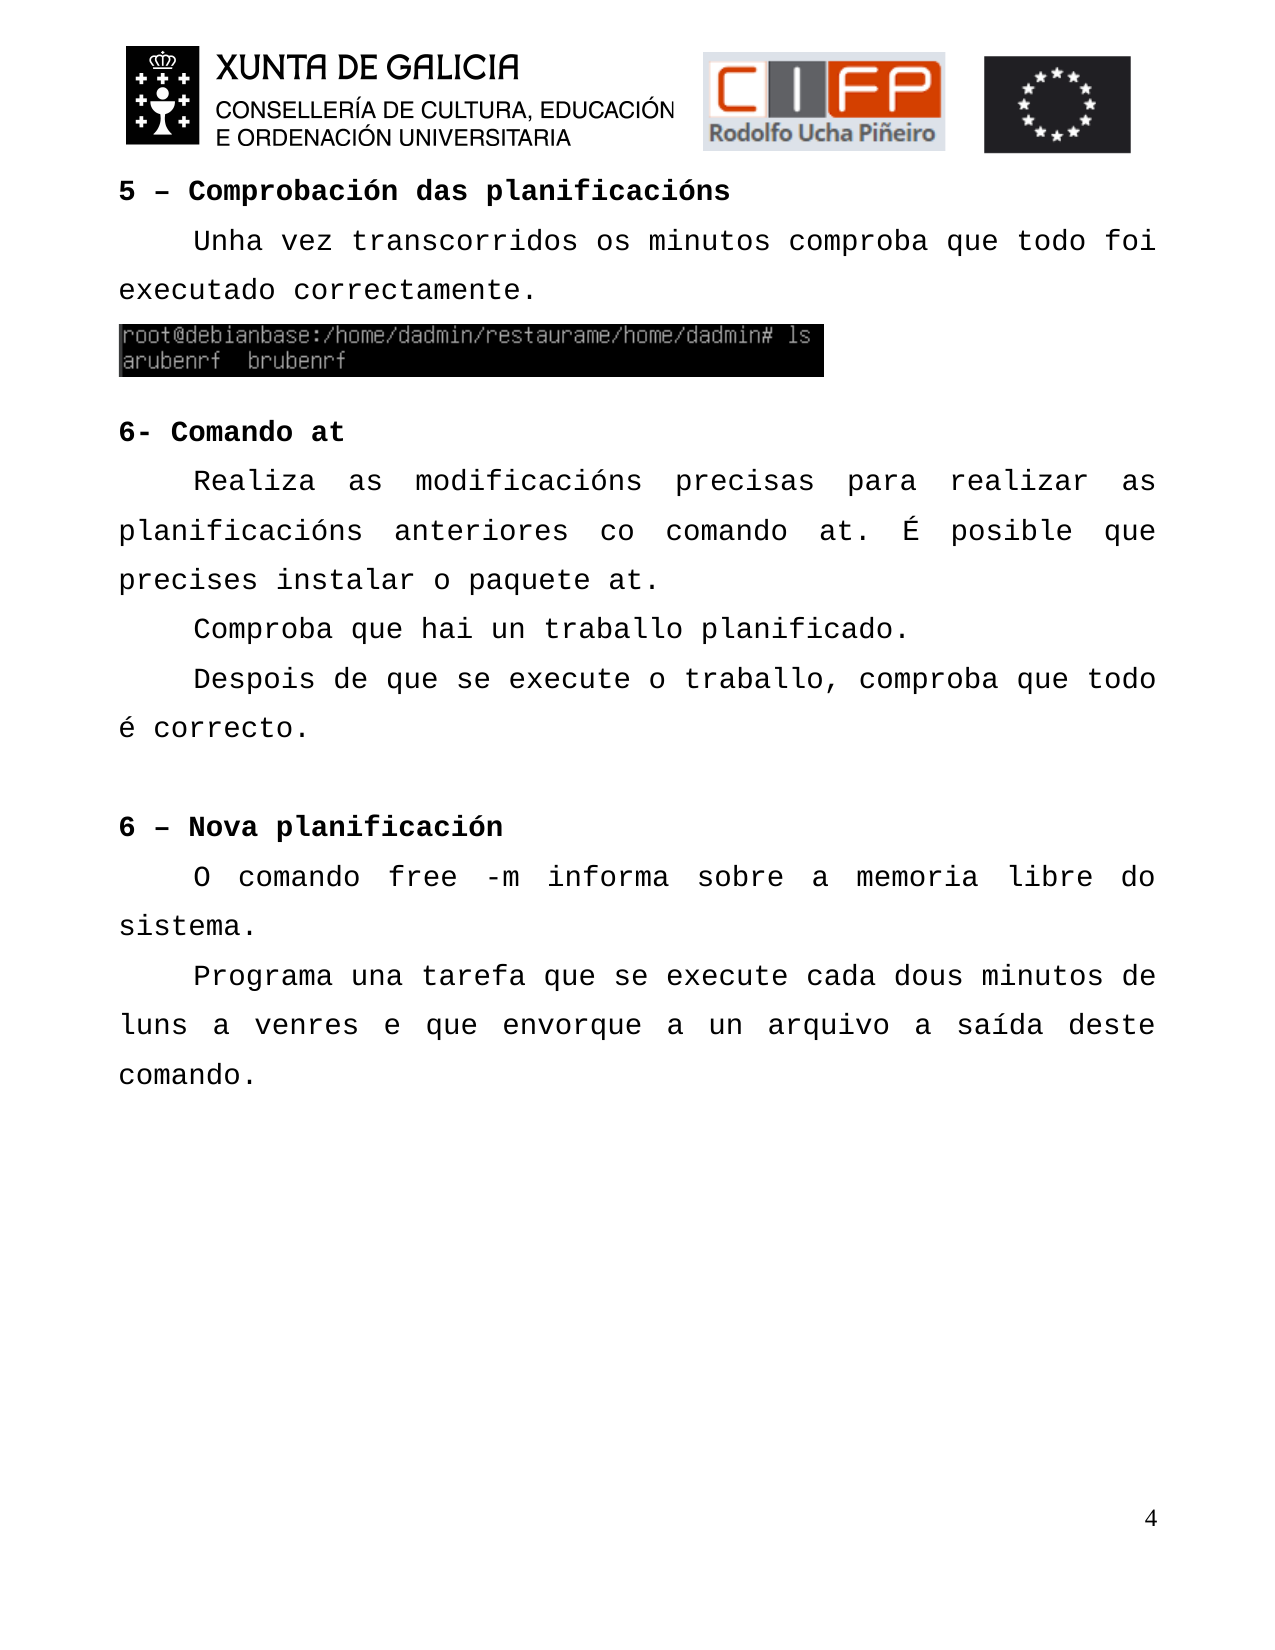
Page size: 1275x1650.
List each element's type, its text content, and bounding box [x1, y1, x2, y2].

text Realiza as modificacións precisas para realizar as planificacións anteriores co comando at. É posible que precises instalar o paquete at. [118, 466, 1157, 598]
text Comproba que hai un traballo planificado. [118, 615, 1157, 648]
picture [118, 324, 824, 377]
text Programa una tarefa que se execute cada dous minutos de luns a venres e que envorque a un arquivo a saída deste comando. [118, 961, 1157, 1093]
text O comando free -m informa sobre a memoria libre do sistema. [118, 862, 1157, 944]
text 6- Comando at [118, 417, 1157, 450]
picture [126, 46, 674, 146]
picture [983, 55, 1134, 155]
text Unha vez transcorridos os minutos comproba que todo foi executado correctamente. [118, 226, 1157, 308]
text 6 – Nova planificación [118, 813, 1157, 846]
text Despois de que se execute o traballo, comproba que todo é correcto. [118, 664, 1157, 747]
picture [703, 52, 946, 151]
text 5 – Comprobación das planificacións [118, 176, 1157, 209]
